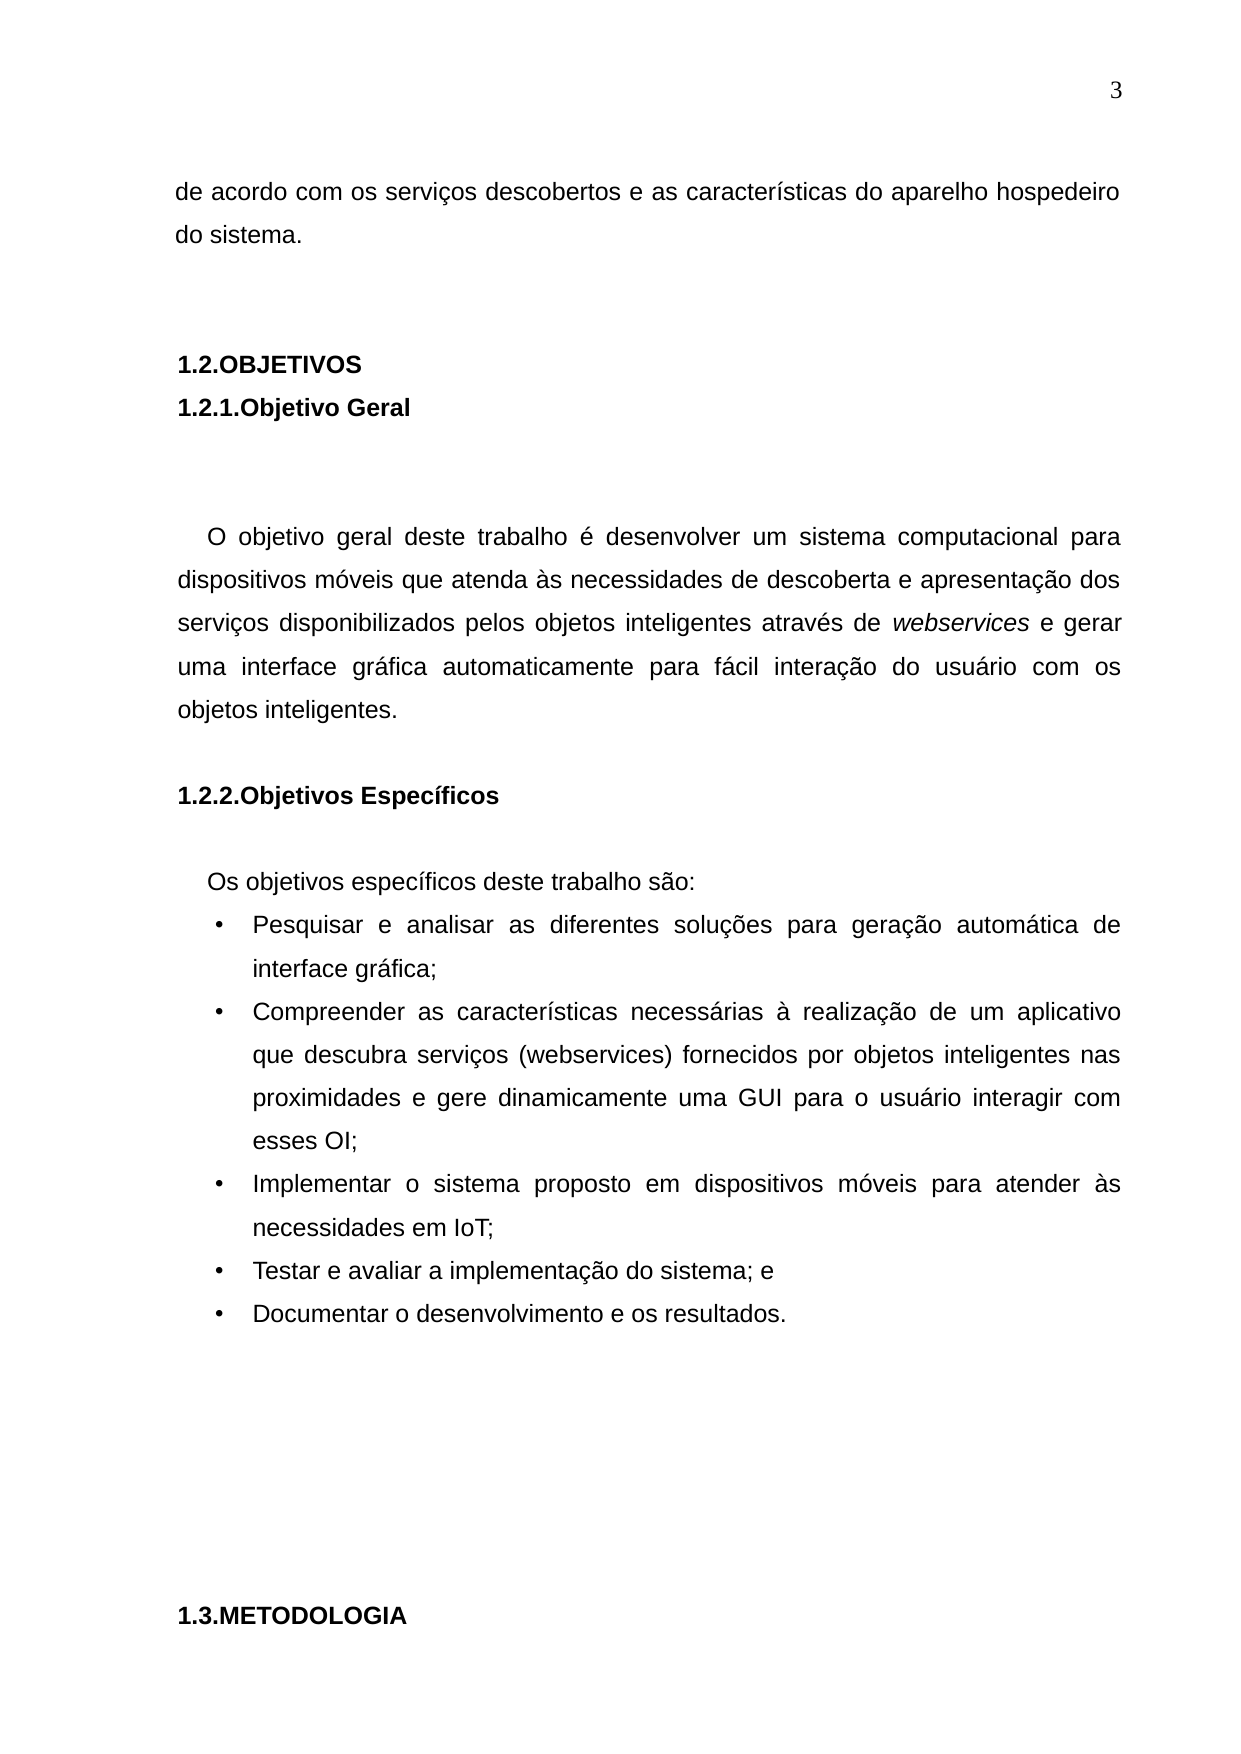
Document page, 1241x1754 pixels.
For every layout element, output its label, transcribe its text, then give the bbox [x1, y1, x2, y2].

text de acordo com os serviços descobertos e as características do aparelho hospedeiro do sistema. [175, 177, 1122, 249]
text O objetivo geral deste trabalho é desenvolver um sistema computacional para dispositivos móveis que atenda às necessidades de descoberta e apresentação dos serviços disponibilizados pelos objetos inteligentes através de webservices e gerar uma interface gráfica automaticamente para fácil interação do usuário com os objetos inteligentes. [177, 522, 1122, 723]
list Compreender as características necessárias à realização de um aplicativo que descubra serviços (webservices) fornecidos por objetos inteligentes nas proximidades e gere dinamicamente uma GUI para o usuário interagir com esses OI; [215, 997, 1122, 1155]
list Testar e avaliar a implementação do sistema; e [215, 1256, 1122, 1284]
list Objetivos Específicos [177, 781, 1122, 810]
list Documentar o desenvolvimento e os resultados. [215, 1299, 1122, 1328]
list Implementar o sistema proposto em dispositivos móveis para atender às necessidades em IoT; [215, 1169, 1122, 1241]
text Os objetivos específicos deste trabalho são: [177, 867, 1122, 896]
list Objetivo Geral [177, 393, 1122, 422]
list OBJETIVOS [177, 350, 1122, 378]
list Pesquisar e analisar as diferentes soluções para geração automática de interface gráfica; [215, 910, 1122, 982]
list METODOLOGIA [177, 1601, 1122, 1629]
